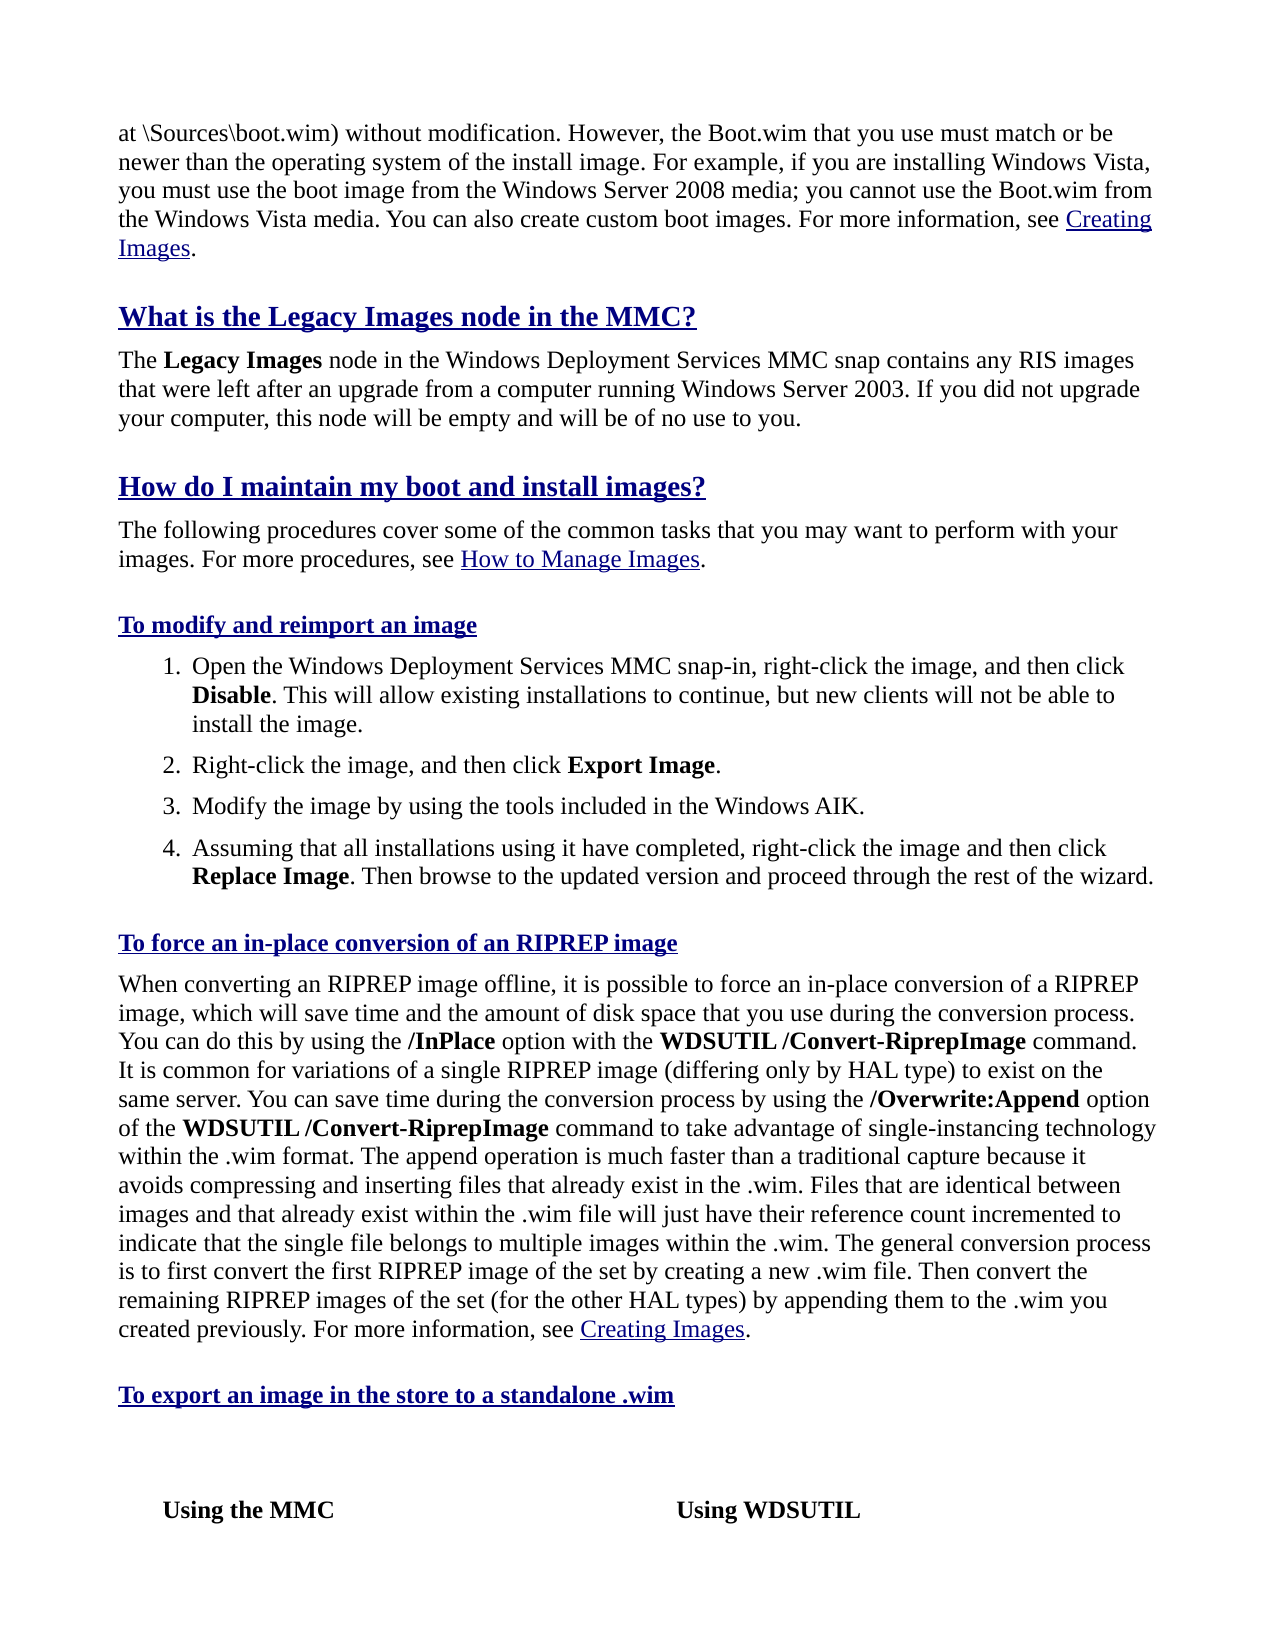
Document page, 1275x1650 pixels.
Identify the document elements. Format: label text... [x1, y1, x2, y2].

table_header Using the MMC [118, 1493, 385, 1527]
list Assuming that all installations using it have completed, right-click the image and then click Replace Image. Then browse to the updated version and proceed through the rest of the wizard. [162, 833, 1157, 890]
subtitle To modify and reimport an image [118, 610, 1157, 639]
text When converting an RIPREP image offline, it is possible to force an in-place conversion of a RIPREP image, which will save time and the amount of disk space that you use during the conversion process. You can do this by using the /InPlace option with the WDSUTIL /Convert-RiprepImage command. It is common for variations of a single RIPREP image (differing only by HAL type) to exist on the same server. You can save time during the conversion process by using the /Overwrite:Append option of the WDSUTIL /Convert-RiprepImage command to take advantage of single-instancing technology within the .wim format. The append operation is much faster than a traditional capture because it avoids compressing and inserting files that already exist in the .wim. Files that are identical between images and that already exist within the .wim file will just have their reference count incremented to indicate that the single file belongs to multiple images within the .wim. The general conversion process is to first convert the first RIPREP image of the set by creating a new .wim file. Then convert the remaining RIPREP images of the set (for the other HAL types) by appending them to the .wim you created previously. For more information, see Creating Images. [118, 969, 1157, 1343]
subtitle How do I maintain my boot and install images? [118, 469, 1157, 503]
list Open the Windows Deployment Services MMC snap-in, right-click the image, and then click Disable. This will allow existing installations to continue, but new clients will not be able to install the image. [162, 651, 1157, 738]
subtitle To export an image in the store to a standalone .wim [118, 1380, 1157, 1409]
list Modify the image by using the tools included in the Windows AIK. [162, 791, 1157, 820]
list Right-click the image, and then click Export Image. [162, 750, 1157, 779]
text The Legacy Images node in the Windows Deployment Services MMC snap contains any RIS images that were left after an upgrade from a computer running Windows Server 2003. If you did not upgrade your computer, this node will be empty and will be of no use to you. [118, 345, 1157, 432]
subtitle To force an in-place conversion of an RIPREP image [118, 928, 1157, 956]
subtitle What is the Legacy Images node in the MMC? [118, 299, 1157, 333]
table_header Using WDSUTIL [385, 1493, 1157, 1527]
text The following procedures cover some of the common tasks that you may want to perform with your images. For more procedures, see How to Manage Images. [118, 515, 1157, 573]
text at \Sources\boot.wim) without modification. However, the Boot.wim that you use must match or be newer than the operating system of the install image. For example, if you are installing Windows Vista, you must use the boot image from the Windows Server 2008 media; you cannot use the Boot.wim from the Windows Vista media. You can also create custom boot images. For more information, see Creating Images. [118, 118, 1157, 262]
